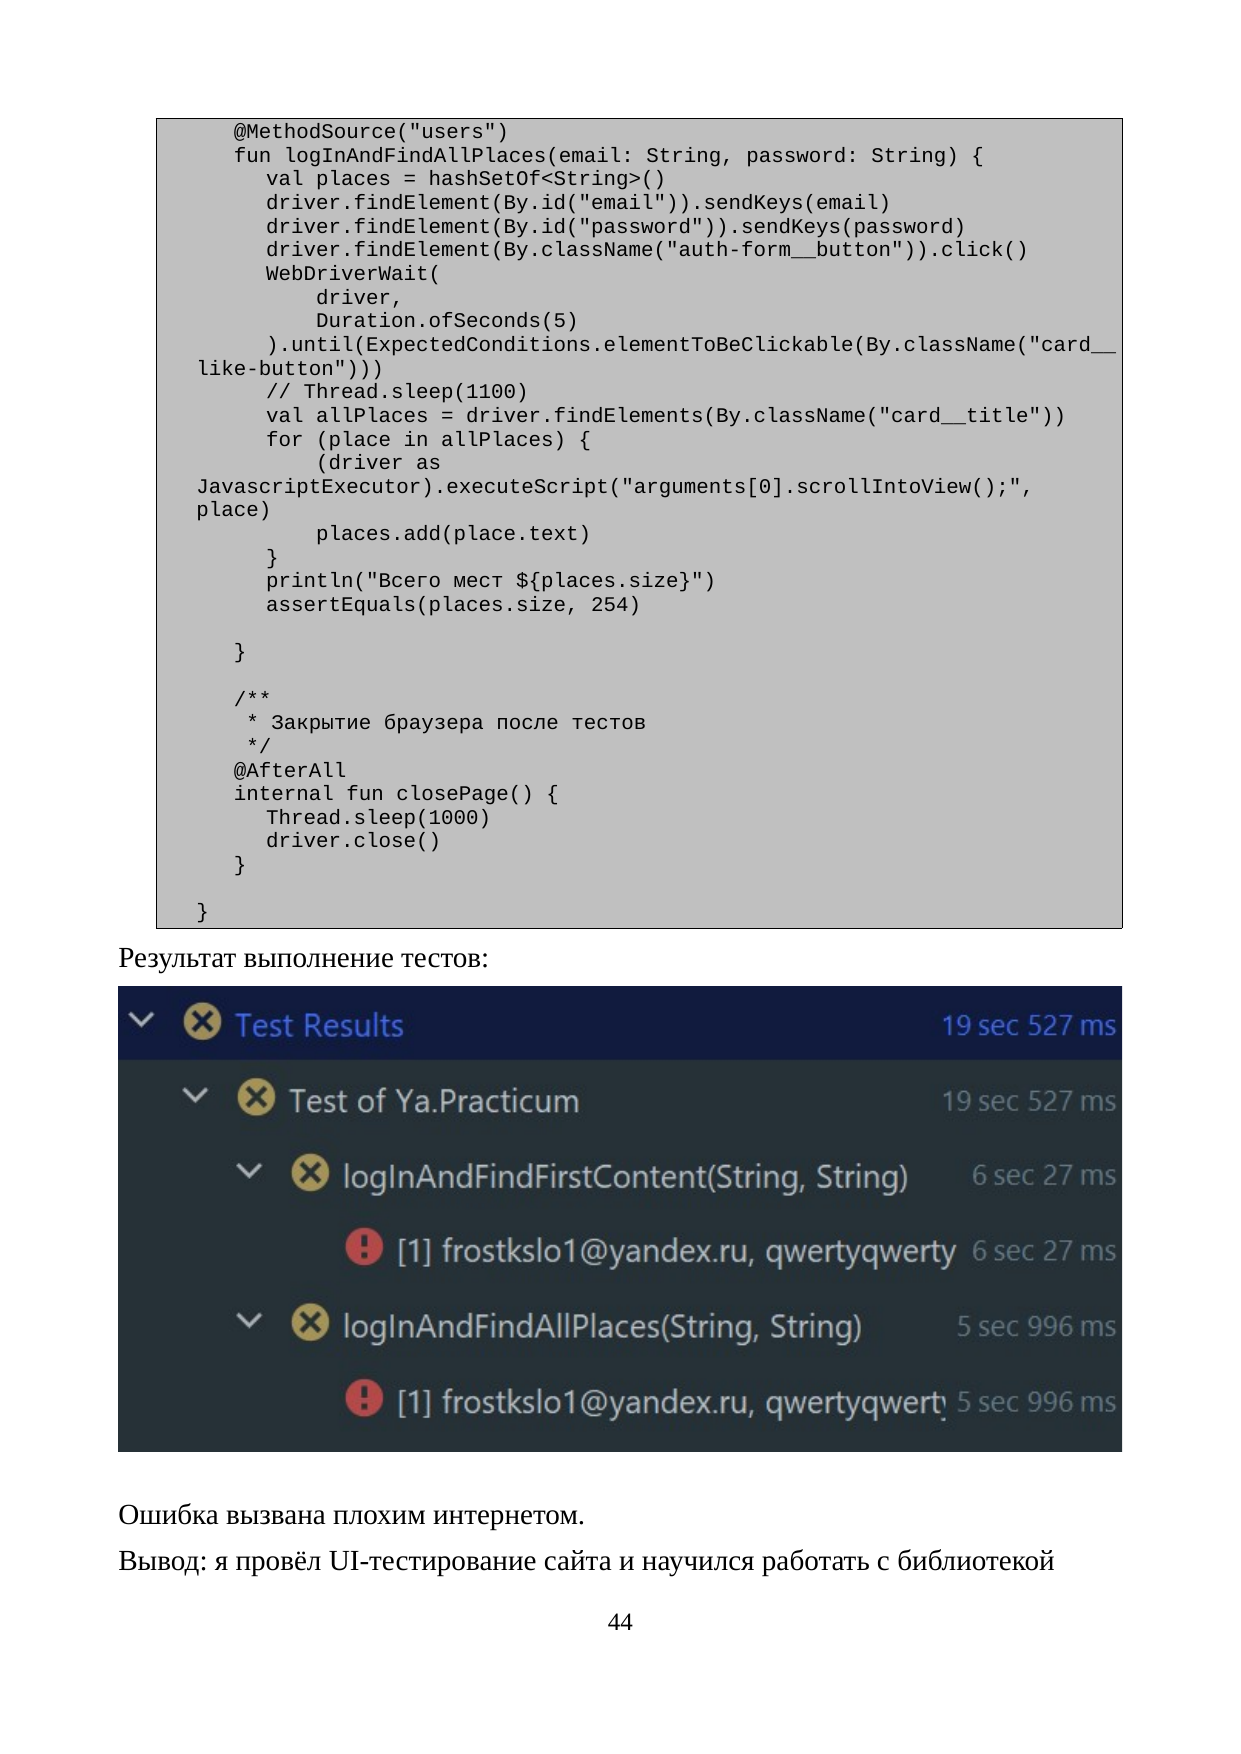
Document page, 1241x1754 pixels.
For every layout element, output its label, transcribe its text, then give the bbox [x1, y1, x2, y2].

list for (place in allPlaces) { [157, 426, 1122, 449]
list driver.findElement(By.className("auth-form__button")).click() [157, 236, 1122, 260]
list driver.findElement(By.id("password")).sendKeys(password) [157, 213, 1122, 236]
list WebDriverWait( [157, 260, 1122, 284]
list driver, [157, 284, 1122, 307]
list fun logInAndFindAllPlaces(email: String, password: String) { [157, 142, 1122, 165]
list internal fun closePage() { [157, 780, 1122, 804]
list val allPlaces = driver.findElements(By.className("card__title")) [157, 402, 1122, 426]
list println("Всего мест ${places.size}") [157, 567, 1122, 591]
list Thread.sleep(1000) [157, 804, 1122, 827]
list assertEquals(places.size, 254) [157, 591, 1122, 615]
list * Закрытие браузера после тестов [157, 709, 1122, 733]
list // Thread.sleep(1100) [157, 378, 1122, 402]
list } [157, 544, 1122, 567]
list @MethodSource("users") [157, 119, 1122, 142]
list ).until(ExpectedConditions.elementToBeClickable(By.className("card__like-button"))) [157, 331, 1122, 378]
list } [157, 638, 1122, 662]
list @AfterAll [157, 757, 1122, 780]
list places.add(place.text) [157, 520, 1122, 544]
list driver.findElement(By.id("email")).sendKeys(email) [157, 189, 1122, 213]
list */ [157, 733, 1122, 757]
picture [118, 986, 1123, 1452]
list } [157, 851, 1122, 875]
list Duration.ofSeconds(5) [157, 307, 1122, 331]
text Ошибка вызвана плохим интернетом. [118, 1497, 1122, 1531]
text Результат выполнение тестов: [118, 941, 1122, 974]
list (driver as JavascriptExecutor).executeScript("arguments[0].scrollIntoView();", place) [157, 449, 1122, 520]
list driver.close() [157, 827, 1122, 851]
list } [157, 898, 1122, 928]
text Вывод: я провёл UI-тестирование сайта и научился работать с библиотекой [118, 1543, 1122, 1577]
list /** [157, 686, 1122, 709]
list val places = hashSetOf<String>() [157, 165, 1122, 189]
